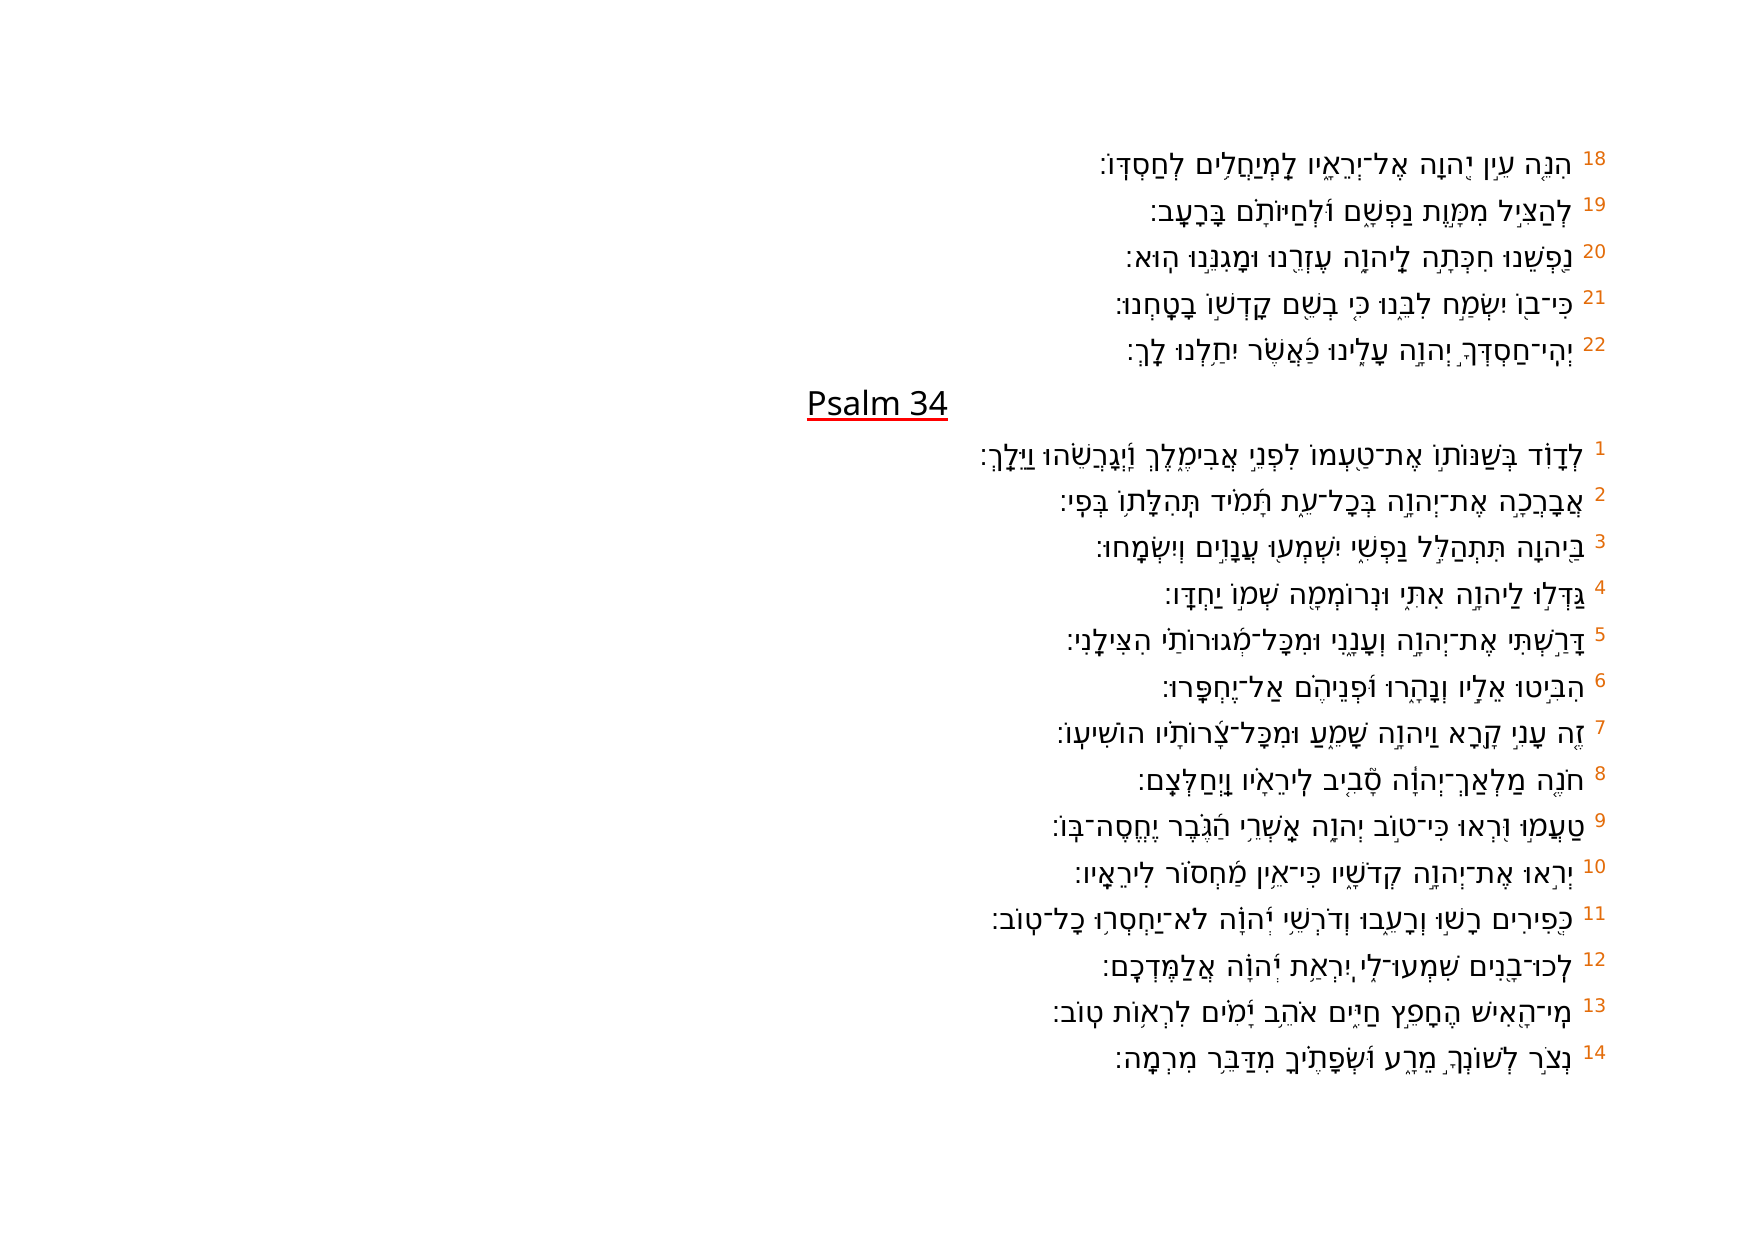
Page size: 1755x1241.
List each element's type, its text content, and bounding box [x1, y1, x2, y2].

text 1 לְדָוִ֗ד בְּשַׁנּוֹת֣וֹ אֶת־טַ֭עְמוֹ לִפְנֵ֣י אֲבִימֶ֑לֶךְ וֽ͏ַ֝יְגָרֲשֵׁ֗הוּ וַיֵּלַֽךְ׃ ‬‬‬‬‬ [148, 438, 1606, 472]
text 11 כְּ֭פִירִים רָשׁ֣וּ וְרָעֵ֑בוּ וְדֹרְשֵׁ֥י יְ֝הוָ֗ה לֹא־יַחְסְר֥וּ כָל־טֽוֹב׃ ‬‬‬‬ [148, 902, 1606, 936]
text 3 בַּ֭יהוָה תִּתְהַלֵּ֣ל נַפְשִׁ֑י יִשְׁמְע֖וּ עֲנָוִ֣ים וְיִשְׂמָֽחוּ׃ ‬‬‬‬ [148, 531, 1606, 565]
text 2 אֲבָרֲכָ֣ה אֶת־יְהוָ֣ה בְּכָל־עֵ֑ת תָּ֝מִ֗יד תְּֽהִלָּת֥וֹ בְּפִֽי׃ ‬‬‬‬ [148, 484, 1606, 518]
text 14 נְצֹ֣ר לְשׁוֹנְךָ֣ מֵרָ֑ע וּ֝שְׂפָתֶ֗יךָ מִדַּבֵּ֥ר מִרְמָֽה׃ ‬‬‬‬ [148, 1042, 1606, 1076]
text Psalm 34 [148, 380, 1606, 425]
text 9 טַעֲמ֣וּ וּ֭רְאוּ כִּי־ט֣וֹב יְהוָ֑ה אַֽשְׁרֵ֥י הַ֝גֶּ֗בֶר יֶחֱסֶה־בּֽוֹ׃ ‬‬‬‬ [148, 809, 1606, 843]
text 19 לְהַצִּ֣יל מִמָּ֣וֶת נַפְשָׁ֑ם וּ֝לְחַיּוֹתָ֗ם בָּרָעָֽב׃ ‬‬‬‬ [148, 194, 1606, 228]
text 5 דָּרַ֣שְׁתִּי אֶת־יְהוָ֣ה וְעָנָ֑נִי וּמִכָּל־מְ֝גוּרוֹתַ֗י הִצִּילָֽנִי׃ ‬‬‬‬ [148, 624, 1606, 658]
text 6 הִבִּ֣יטוּ אֵלָ֣יו וְנָהָ֑רוּ וּ֝פְנֵיהֶ֗ם אַל־יֶחְפָּֽרוּ׃ ‬‬‬‬ [148, 670, 1606, 704]
text 10 יְר֣אוּ אֶת־יְהוָ֣ה קְדֹשָׁ֑יו כִּי־אֵ֥ין מַ֝חְס֗וֹר לִירֵאָֽיו׃ ‬‬‬‬ [148, 856, 1606, 890]
text 4 גַּדְּל֣וּ לַיהוָ֣ה אִתִּ֑י וּנְרוֹמְמָ֖ה שְׁמ֣וֹ יַחְדָּֽו׃ ‬‬‬‬ [148, 577, 1606, 611]
text 12 לְֽכוּ־בָ֭נִים שִׁמְעוּ־לִ֑י יִֽרְאַ֥ת יְ֝הוָ֗ה אֲלַמֶּדְכֶֽם׃ ‬‬‬‬ [148, 949, 1606, 983]
text 20 נַ֭פְשֵׁנוּ חִכְּתָ֣ה לַֽיהוָ֑ה עֶזְרֵ֖נוּ וּמָגִנֵּ֣נוּ הֽוּא׃ ‬‬‬‬ [148, 241, 1606, 274]
text 18 הִנֵּ֤ה עֵ֣ין יְ֭הוָה אֶל־יְרֵאָ֑יו לַֽמְיַחֲלִ֥ים לְחַסְדּֽוֹ׃ ‬‬‬‬ [148, 148, 1606, 182]
text 7 זֶ֤ה עָנִ֣י קָ֭רָא וַיהוָ֣ה שָׁמֵ֑עַ וּמִכָּל־צָ֝רוֹתָ֗יו הוֹשִׁיעֽוֹ׃ ‬‬‬‬ [148, 717, 1606, 751]
text 8 חֹנֶ֤ה מַלְאַךְ־יְהוָ֓ה סָ֘בִ֤יב לִֽירֵאָ֗יו וַֽיְחַלְּצֵֽם׃ ‬‬‬‬ [148, 763, 1606, 797]
text 21 כִּי־ב֭וֹ יִשְׂמַ֣ח לִבֵּ֑נוּ כִּ֤י בְשֵׁ֖ם קָדְשׁ֣וֹ בָטָֽחְנוּ׃ ‬‬‬‬ [148, 287, 1606, 321]
text 22 יְהִֽי־חַסְדְּךָ֣ יְהוָ֣ה עָלֵ֑ינוּ כַּ֝אֲשֶׁ֗ר יִחַ֥לְנוּ לָֽךְ׃ ‬‬‬‬ [148, 333, 1606, 367]
text 13 מִֽי־הָ֭אִישׁ הֶחָפֵ֣ץ חַיִּ֑ים אֹהֵ֥ב יָ֝מִ֗ים לִרְא֥וֹת טֽוֹב׃ ‬‬‬‬ [148, 995, 1606, 1029]
